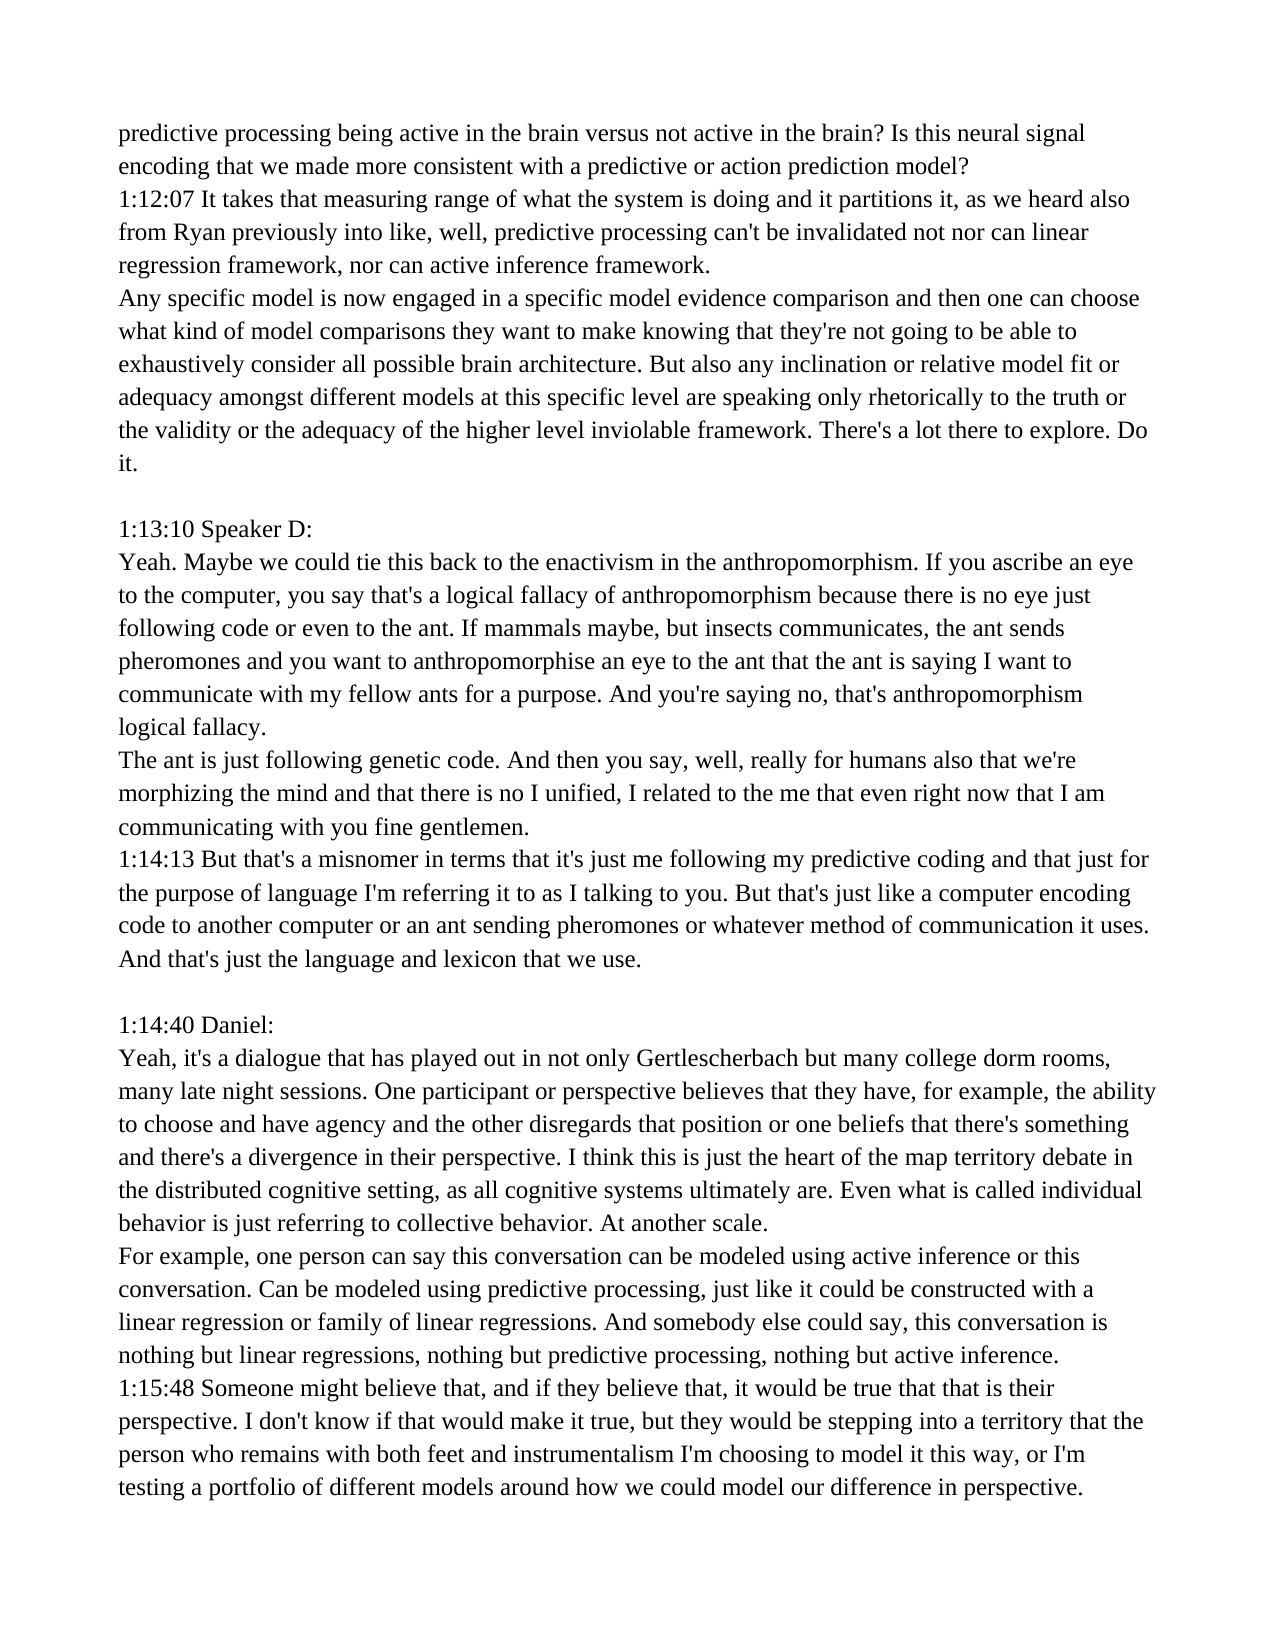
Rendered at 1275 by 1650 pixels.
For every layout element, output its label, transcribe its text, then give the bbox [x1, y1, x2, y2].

text 1:13:10 Speaker D: [118, 514, 1157, 543]
text For example, one person can say this conversation can be modeled using active inference or this conversation. Can be modeled using predictive processing, just like it could be constructed with a linear regression or family of linear regressions. And somebody else could say, this conversation is nothing but linear regressions, nothing but predictive processing, nothing but active inference. [118, 1241, 1157, 1369]
text 1:15:48 Someone might believe that, and if they believe that, it would be true that that is their perspective. I don't know if that would make it true, but they would be stepping into a territory that the person who remains with both feet and instrumentalism I'm choosing to model it this way, or I'm testing a portfolio of different models around how we could model our difference in perspective. [118, 1373, 1157, 1501]
text The ant is just following genetic code. And then you say, well, really for humans also that we're morphizing the mind and that there is no I unified, I related to the me that even right now that I am communicating with you fine gentlemen. [118, 746, 1157, 840]
text predictive processing being active in the brain versus not active in the brain? Is this neural signal encoding that we made more consistent with a predictive or action prediction model? [118, 118, 1157, 180]
text Yeah, it's a dialogue that has played out in not only Gertlescherbach but many college dorm rooms, many late night sessions. One participant or perspective believes that they have, for example, the ability to choose and have agency and the other disregards that position or one beliefs that there's something and there's a divergence in their perspective. I think this is just the heart of the map territory debate in the distributed cognitive setting, as all cognitive systems ultimately are. Even what is called individual behavior is just referring to collective behavior. At another scale. [118, 1043, 1157, 1237]
text 1:14:13 But that's a misnomer in terms that it's just me following my predictive coding and that just for the purpose of language I'm referring it to as I talking to you. But that's just like a computer encoding code to another computer or an ant sending pheromones or whatever method of communication it uses. And that's just the language and lexicon that we use. [118, 844, 1157, 972]
text Any specific model is now engaged in a specific model evidence comparison and then one can choose what kind of model comparisons they want to make knowing that they're not going to be able to exhaustively consider all possible brain architecture. But also any inclination or relative model fit or adequacy amongst different models at this specific level are speaking only rhetorically to the truth or the validity or the adequacy of the higher level inviolable framework. There's a lot there to explore. Do it. [118, 283, 1157, 477]
text 1:14:40 Daniel: [118, 1010, 1157, 1038]
text 1:12:07 It takes that measuring range of what the system is doing and it partitions it, as we heard also from Ryan previously into like, well, predictive processing can't be invalidated not nor can linear regression framework, nor can active inference framework. [118, 184, 1157, 279]
text Yeah. Maybe we could tie this back to the enactivism in the anthropomorphism. If you ascribe an eye to the computer, you say that's a logical fallacy of anthropomorphism because there is no eye just following code or even to the ant. If mammals maybe, but insects communicates, the ant sends pheromones and you want to anthropomorphise an eye to the ant that the ant is saying I want to communicate with my fellow ants for a purpose. And you're saying no, that's anthropomorphism logical fallacy. [118, 547, 1157, 741]
